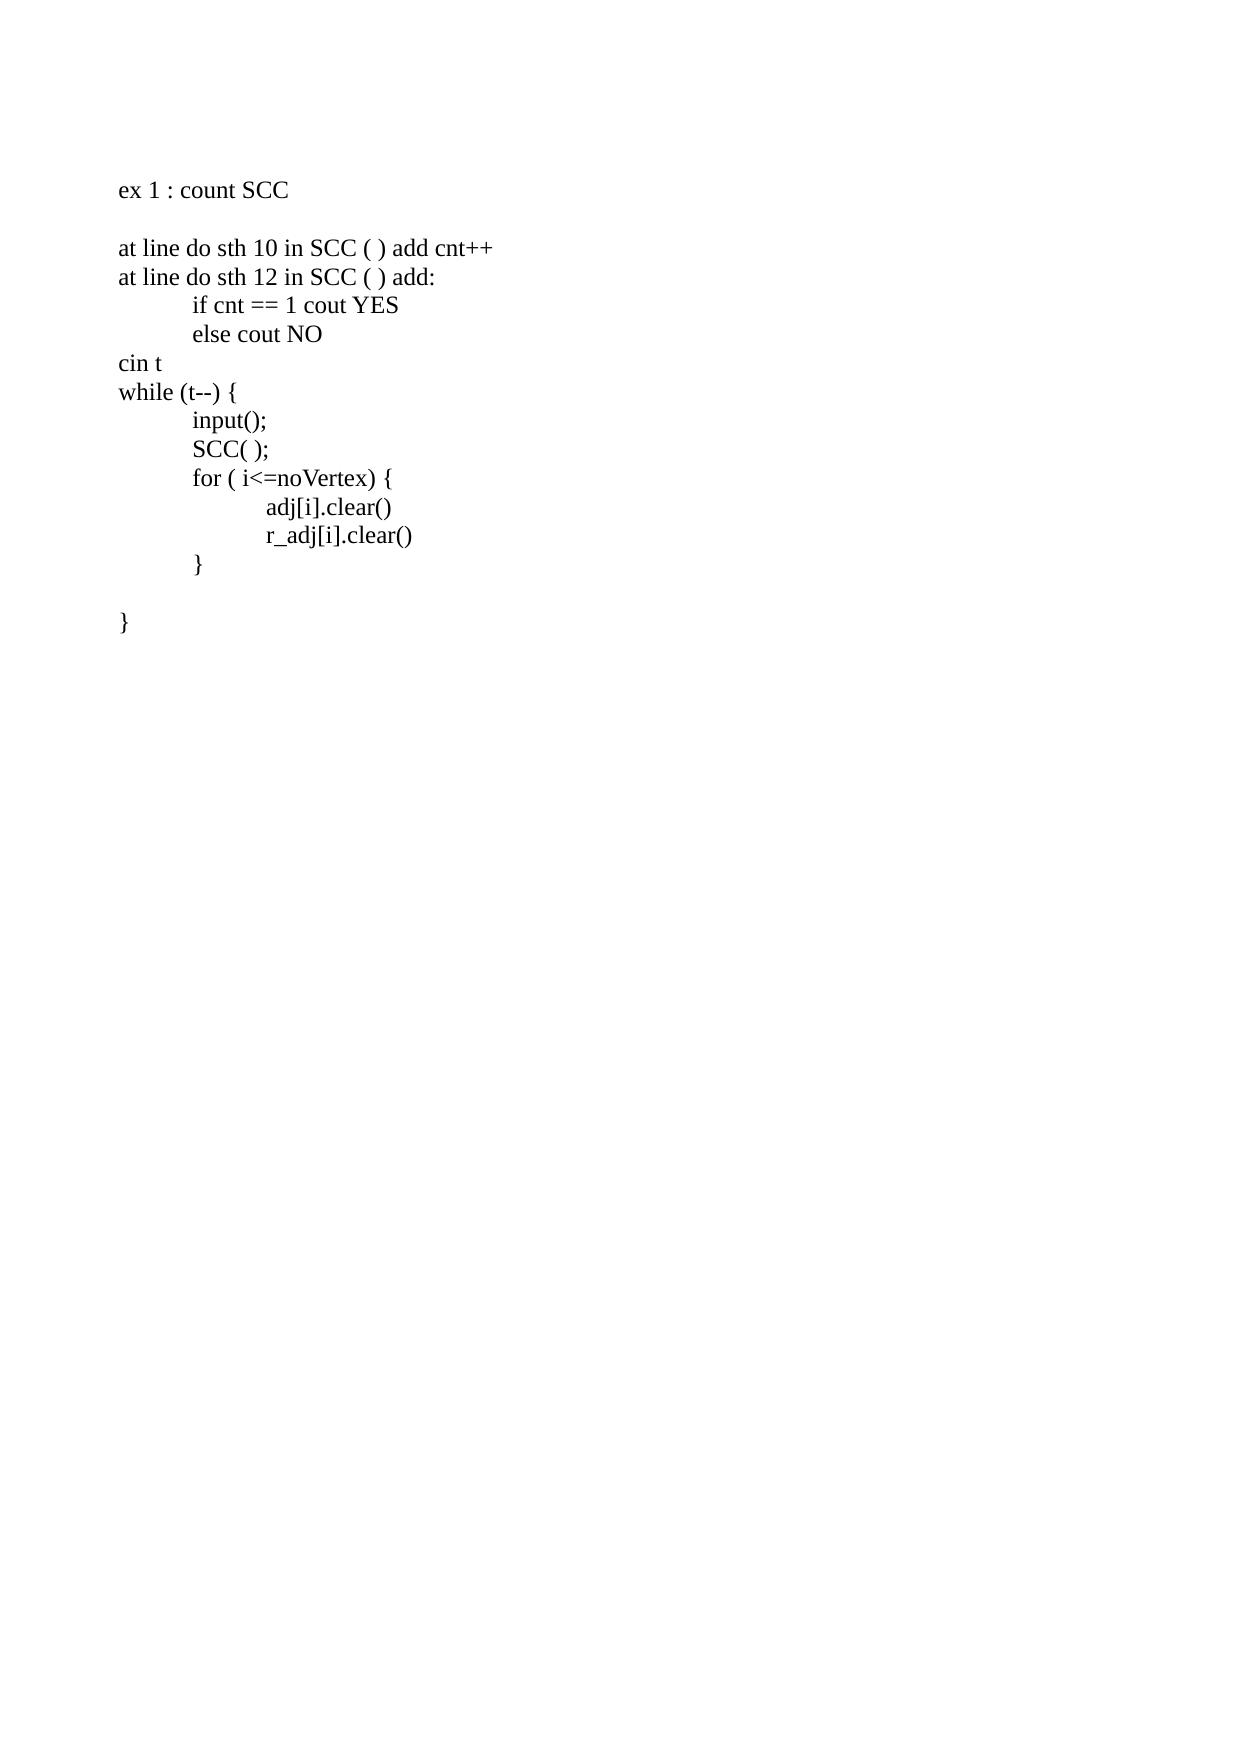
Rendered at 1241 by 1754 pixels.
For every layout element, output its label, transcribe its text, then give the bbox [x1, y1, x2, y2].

text } [118, 549, 1122, 578]
text at line do sth 12 in SCC ( ) add: [118, 262, 1122, 291]
text SCC( ); [118, 434, 1122, 463]
text while (t--) { [118, 377, 1122, 406]
text } [118, 607, 1122, 636]
text at line do sth 10 in SCC ( ) add cnt++ [118, 233, 1122, 262]
text ex 1 : count SCC [118, 176, 1122, 204]
text adj[i].clear() [118, 492, 1122, 521]
text if cnt == 1 cout YES [118, 291, 1122, 319]
text r_adj[i].clear() [118, 521, 1122, 549]
text else cout NO [118, 319, 1122, 348]
text cin t [118, 348, 1122, 377]
text input(); [118, 406, 1122, 434]
text for ( i<=noVertex) { [118, 463, 1122, 492]
